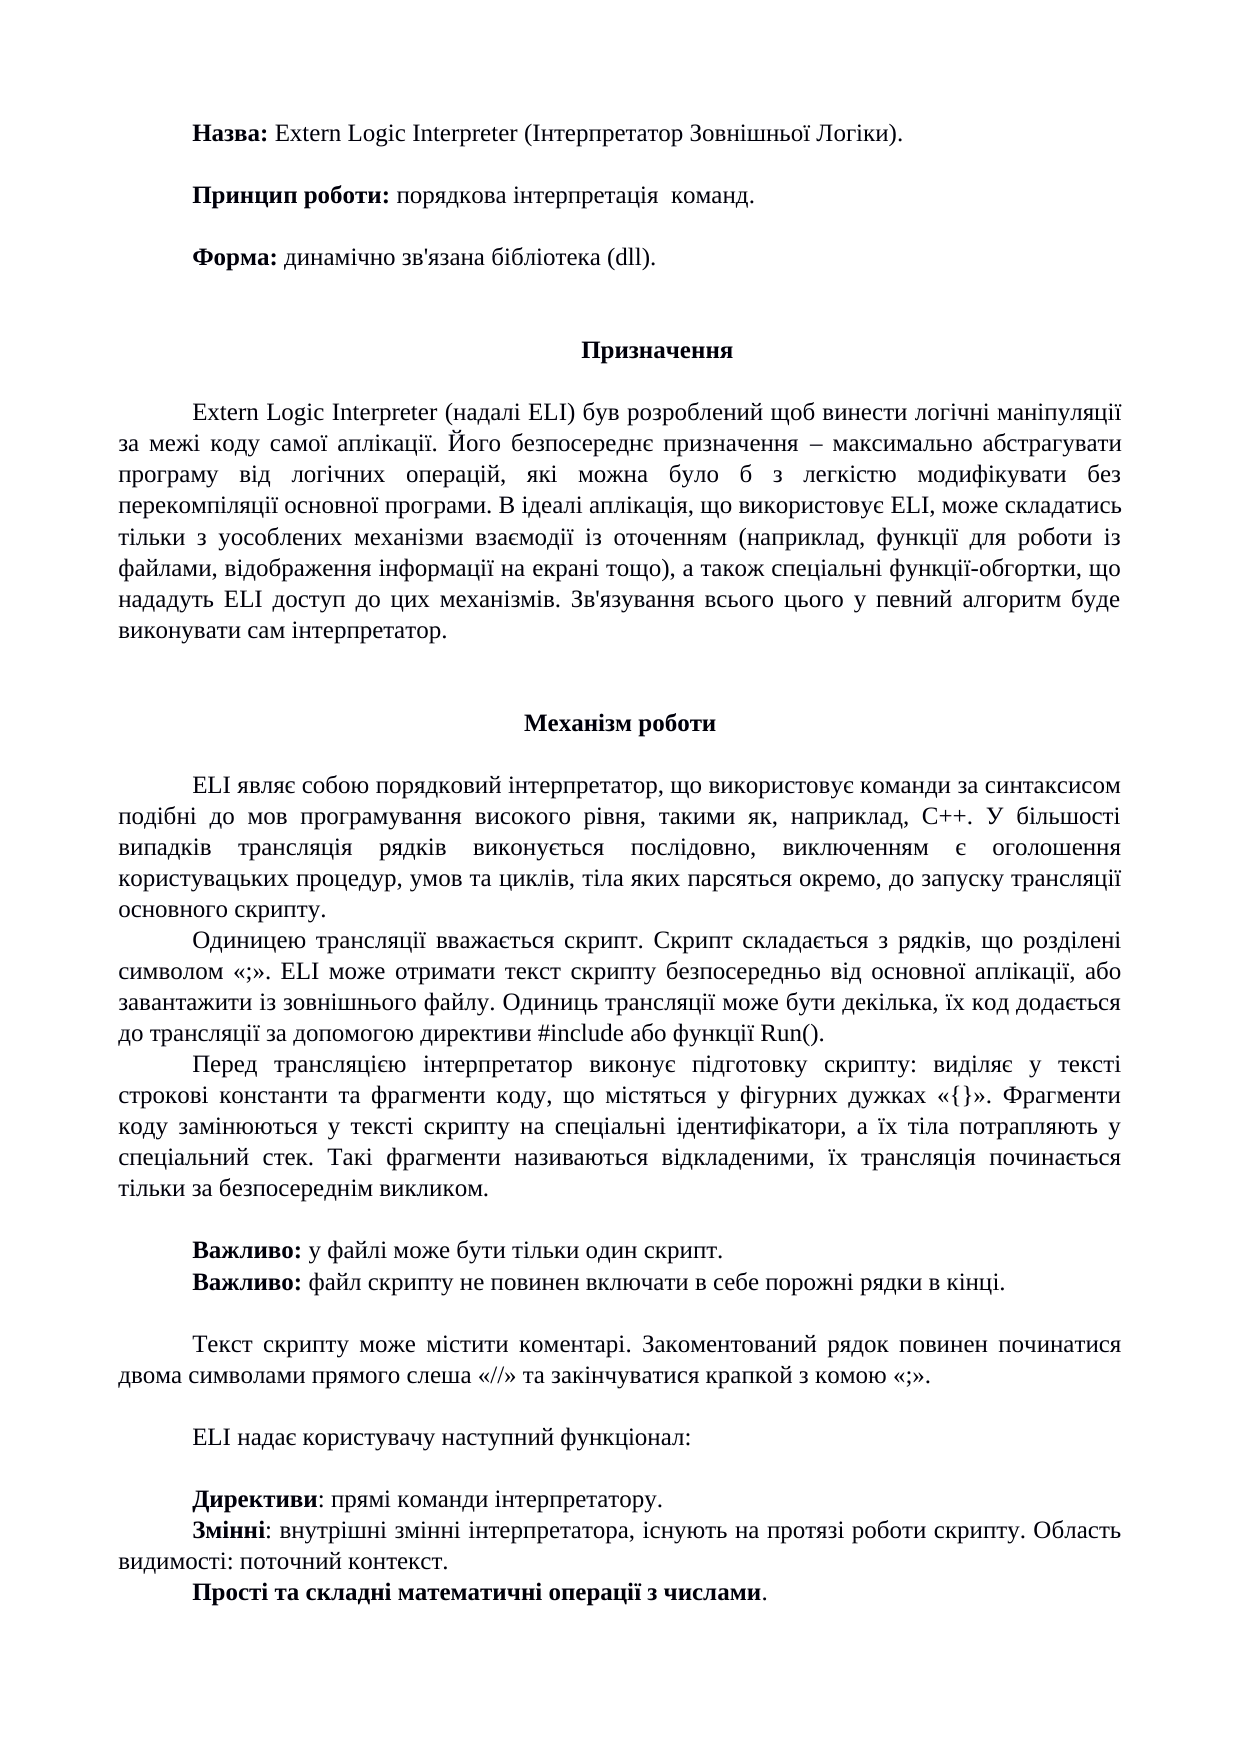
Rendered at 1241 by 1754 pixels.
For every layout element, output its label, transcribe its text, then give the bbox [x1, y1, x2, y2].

text ELI надає користувачу наступний функціонал: [118, 1422, 1122, 1451]
text Текст скрипту може містити коментарі. Закоментований рядок повинен починатися двома символами прямого слеша «//» та закінчуватися крапкой з комою «;». [118, 1329, 1122, 1388]
text Директиви: прямі команди інтерпретатору. [118, 1484, 1122, 1513]
text Форма: динамічно зв'язана бібліотека (dll). [118, 242, 1122, 271]
text Перед трансляцією інтерпретатор виконує підготовку скрипту: виділяє у тексті строкові константи та фрагменти коду, що містяться у фігурних дужках «{}». Фрагменти коду замінюються у тексті скрипту на спеціальні ідентифікатори, а їх тіла потрапляють у спеціальний стек. Такі фрагменти називаються відкладеними, їх трансляція починається тільки за безпосереднім викликом. [118, 1049, 1122, 1202]
text ELI являє собою порядковий інтерпретатор, що використовує команди за синтаксисом подібні до мов програмування високого рівня, такими як, наприклад, С++. У більшості випадків трансляція рядків виконується послідовно, виключенням є оголошення користувацьких процедур, умов та циклів, тіла яких парсяться окремо, до запуску трансляції основного скрипту. [118, 770, 1122, 923]
text Важливо: файл скрипту не повинен включати в себе порожні рядки в кінці. [118, 1267, 1122, 1295]
text Принцип роботи: порядкова інтерпретація команд. [118, 180, 1122, 209]
text Змінні: внутрішні змінні інтерпретатора, існують на протязі роботи скрипту. Область видимості: поточний контекст. [118, 1515, 1122, 1575]
text Механізм роботи [118, 708, 1122, 737]
text Extern Logic Interpreter (надалі ELI) був розроблений щоб винести логічні маніпуляції за межі коду самої аплікації. Його безпосереднє призначення – максимально абстрагувати програму від логічних операцій, які можна було б з легкістю модифікувати без перекомпіляції основної програми. В ідеалі аплікація, що використовує ELI, може складатись тільки з уособлених механізми взаємодії із оточенням (наприклад, функції для роботи із файлами, відображення інформації на екрані тощо), а також спеціальні функції-обгортки, що нададуть ELI доступ до цих механізмів. Зв'язування всього цього у певний алгоритм буде виконувати сам інтерпретатор. [118, 397, 1122, 643]
text Важливо: у файлі може бути тільки один скрипт. [118, 1236, 1122, 1264]
text Призначення [118, 335, 1122, 364]
text Назва: Extern Logic Interpreter (Інтерпретатор Зовнішньої Логіки). [118, 118, 1122, 147]
text Одиницею трансляції вважається скрипт. Скрипт складається з рядків, що розділені символом «;». ELI може отримати текст скрипту безпосередньо від основної аплікації, або завантажити із зовнішнього файлу. Одиниць трансляції може бути декілька, їх код додається до трансляції за допомогою директиви #include або функції Run(). [118, 925, 1122, 1047]
text Прості та складні математичні операції з числами. [118, 1577, 1122, 1606]
